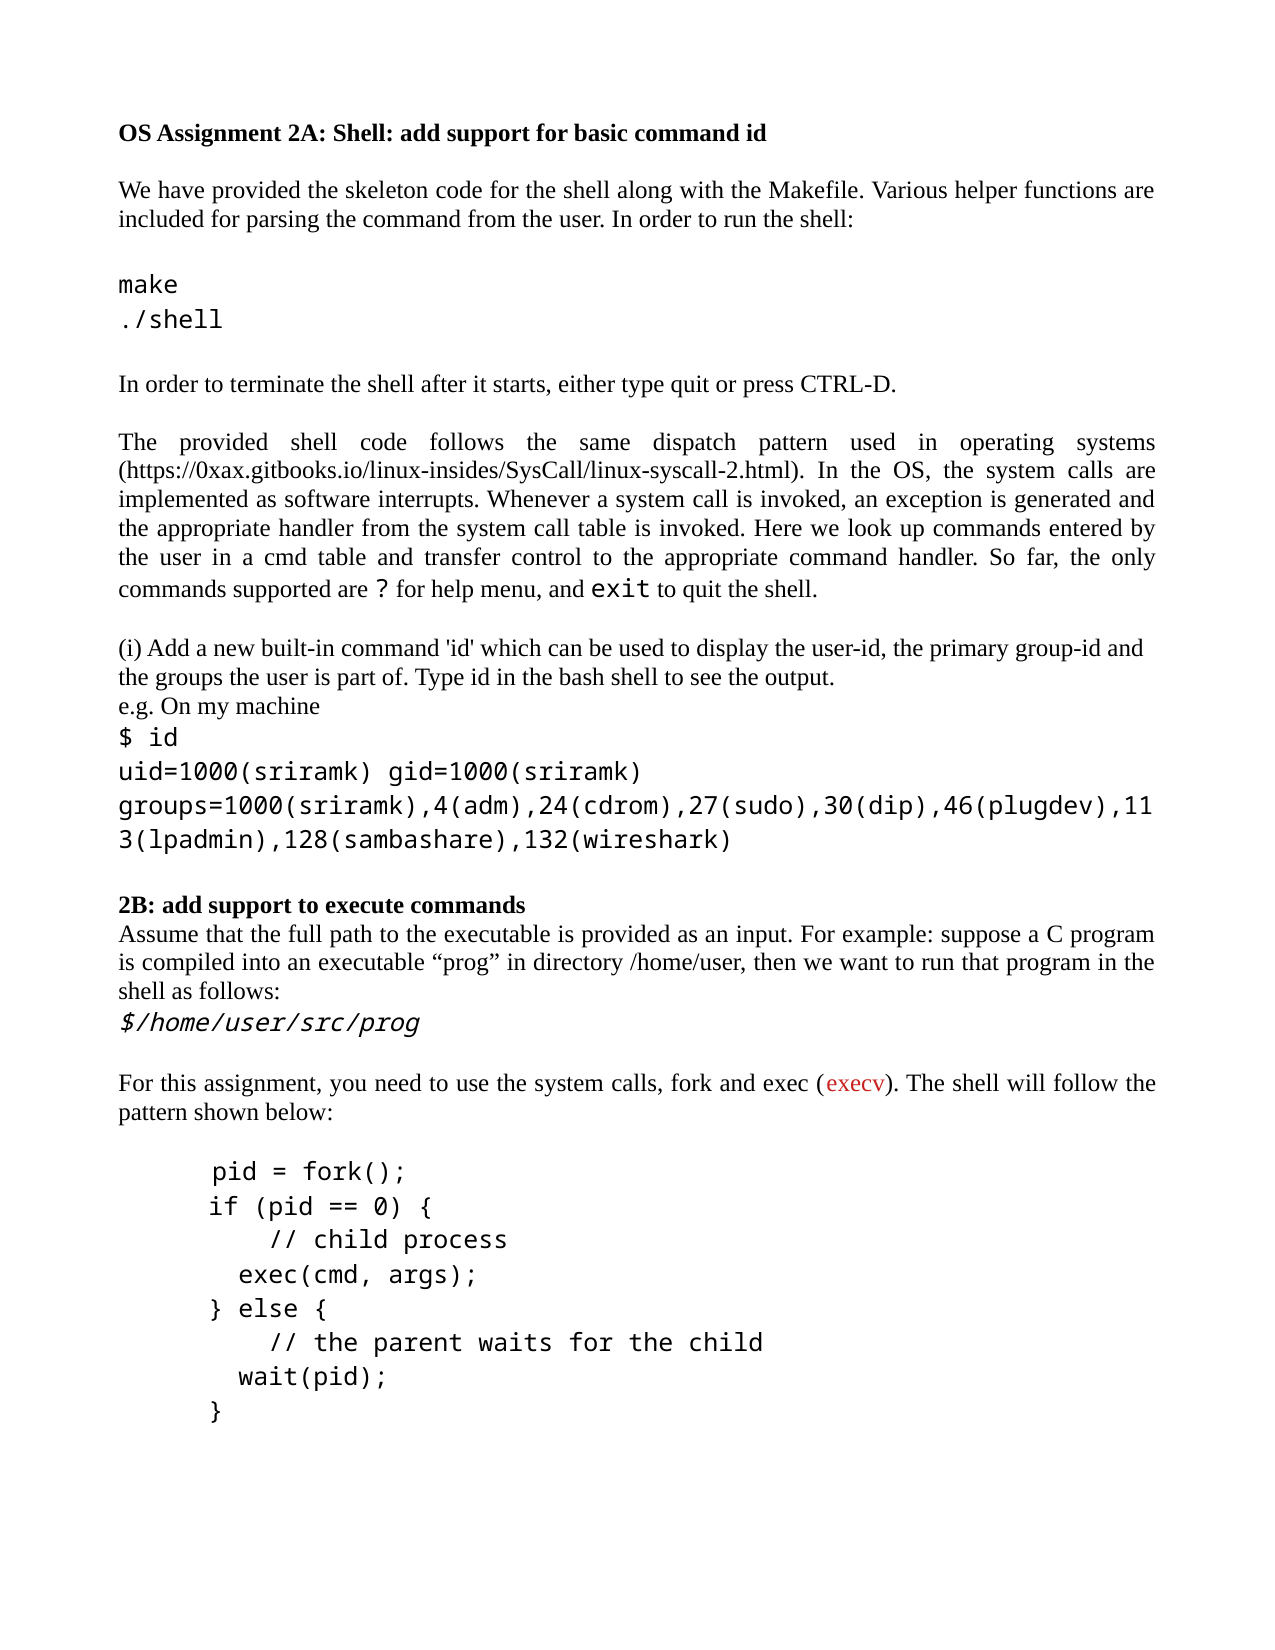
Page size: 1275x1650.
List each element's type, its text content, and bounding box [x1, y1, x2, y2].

text uid=1000(sriramk) gid=1000(sriramk) groups=1000(sriramk),4(adm),24(cdrom),27(sudo),30(dip),46(plugdev),113(lpadmin),128(sambashare),132(wireshark) [118, 754, 1157, 856]
text e.g. On my machine [118, 691, 1157, 720]
text make [118, 267, 1157, 301]
text We have provided the skeleton code for the shell along with the Makefile. Various helper functions are included for parsing the command from the user. In order to run the shell: [118, 176, 1157, 233]
text wait(pid); [118, 1358, 1157, 1392]
text OS Assignment 2A: Shell: add support for basic command id [118, 118, 1157, 147]
text $ id [118, 720, 1157, 754]
text pid = fork(); [118, 1154, 1157, 1188]
text The provided shell code follows the same dispatch pattern used in operating systems (https://0xax.gitbooks.io/linux-insides/SysCall/linux-syscall-2.html). In the OS, the system calls are implemented as software interrupts. Whenever a system call is invoked, an exception is generated and the appropriate handler from the system call table is invoked. Here we look up commands entered by the user in a cmd table and transfer control to the appropriate command handler. So far, the only commands supported are ? for help menu, and exit to quit the shell. [118, 427, 1157, 605]
text // the parent waits for the child [118, 1324, 1157, 1358]
text 2B: add support to execute commands [118, 890, 1157, 919]
text if (pid == 0) { [118, 1188, 1157, 1222]
text For this assignment, you need to use the system calls, fork and exec (execv). The shell will follow the pattern shown below: [118, 1068, 1157, 1125]
text ./shell [118, 301, 1157, 335]
text (i) Add a new built-in command 'id' which can be used to display the user-id, the primary group-id and the groups the user is part of. Type id in the bash shell to see the output. [118, 633, 1157, 691]
text // child process [118, 1222, 1157, 1256]
text } else { [118, 1290, 1157, 1324]
text In order to terminate the shell after it starts, either type quit or press CTRL-D. [118, 369, 1157, 398]
text $/home/user/src/prog [118, 1005, 1157, 1039]
text Assume that the full path to the executable is provided as an input. For example: suppose a C program is compiled into an executable “prog” in directory /home/user, then we want to run that program in the shell as follows: [118, 919, 1157, 1005]
text exec(cmd, args); [118, 1256, 1157, 1290]
text } [118, 1392, 1157, 1427]
